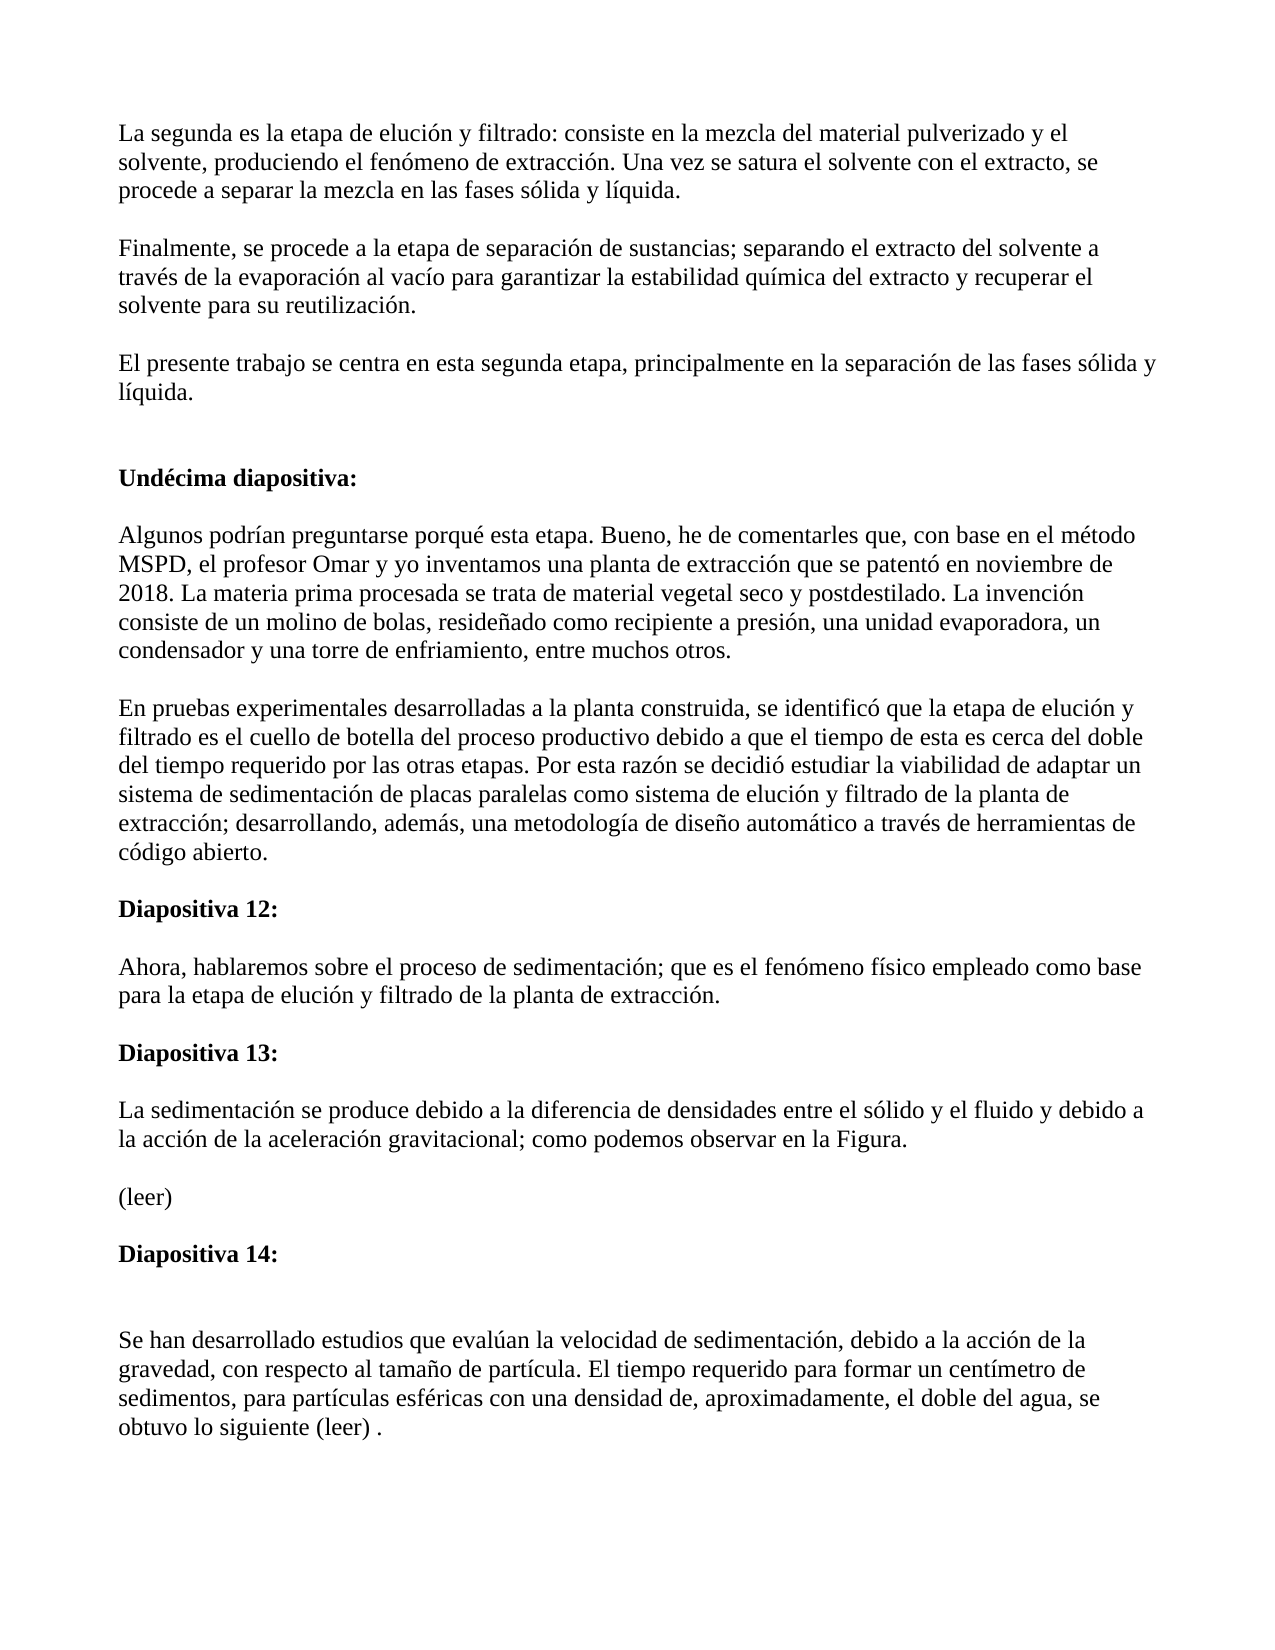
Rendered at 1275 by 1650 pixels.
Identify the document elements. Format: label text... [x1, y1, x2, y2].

text Finalmente, se procede a la etapa de separación de sustancias; separando el extracto del solvente a través de la evaporación al vacío para garantizar la estabilidad química del extracto y recuperar el solvente para su reutilización. [118, 233, 1157, 319]
text Algunos podrían preguntarse porqué esta etapa. Bueno, he de comentarles que, con base en el método MSPD, el profesor Omar y yo inventamos una planta de extracción que se patentó en noviembre de 2018. La materia prima procesada se trata de material vegetal seco y postdestilado. La invención consiste de un molino de bolas, resideñado como recipiente a presión, una unidad evaporadora, un condensador y una torre de enfriamiento, entre muchos otros. [118, 521, 1157, 664]
text Undécima diapositiva: [118, 463, 1157, 492]
text Diapositiva 13: [118, 1038, 1157, 1067]
text Ahora, hablaremos sobre el proceso de sedimentación; que es el fenómeno físico empleado como base para la etapa de elución y filtrado de la planta de extracción. [118, 952, 1157, 1009]
text Se han desarrollado estudios que evalúan la velocidad de sedimentación, debido a la acción de la gravedad, con respecto al tamaño de partícula. El tiempo requerido para formar un centímetro de sedimentos, para partículas esféricas con una densidad de, aproximadamente, el doble del agua, se obtuvo lo siguiente (leer) . [118, 1326, 1157, 1441]
text La segunda es la etapa de elución y filtrado: consiste en la mezcla del material pulverizado y el solvente, produciendo el fenómeno de extracción. Una vez se satura el solvente con el extracto, se procede a separar la mezcla en las fases sólida y líquida. [118, 118, 1157, 204]
text El presente trabajo se centra en esta segunda etapa, principalmente en la separación de las fases sólida y líquida. [118, 348, 1157, 406]
text (leer) [118, 1182, 1157, 1211]
text Diapositiva 14: [118, 1239, 1157, 1268]
text La sedimentación se produce debido a la diferencia de densidades entre el sólido y el fluido y debido a la acción de la aceleración gravitacional; como podemos observar en la Figura. [118, 1096, 1157, 1153]
text En pruebas experimentales desarrolladas a la planta construida, se identificó que la etapa de elución y filtrado es el cuello de botella del proceso productivo debido a que el tiempo de esta es cerca del doble del tiempo requerido por las otras etapas. Por esta razón se decidió estudiar la viabilidad de adaptar un sistema de sedimentación de placas paralelas como sistema de elución y filtrado de la planta de extracción; desarrollando, además, una metodología de diseño automático a través de herramientas de código abierto. [118, 693, 1157, 866]
text Diapositiva 12: [118, 894, 1157, 923]
